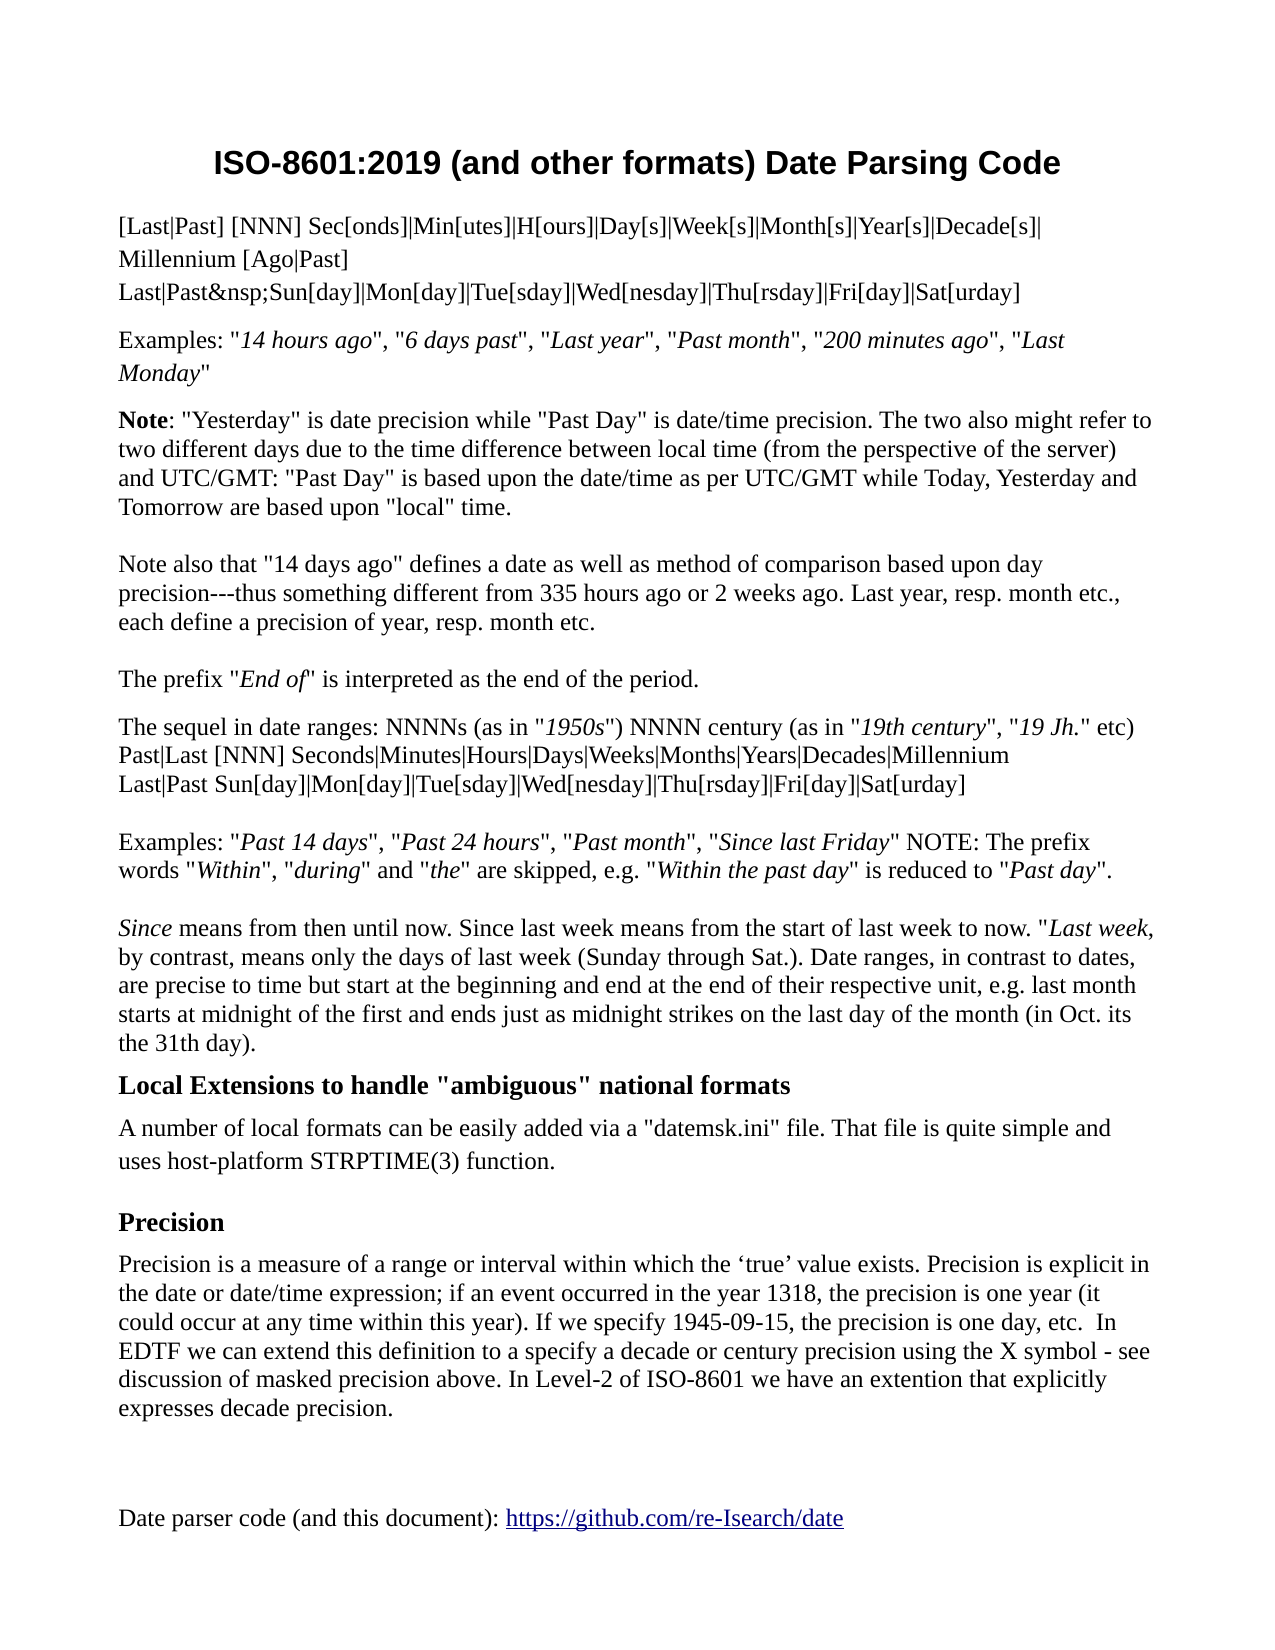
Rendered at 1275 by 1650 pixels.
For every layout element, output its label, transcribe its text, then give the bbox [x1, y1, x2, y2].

subtitle Precision [118, 1206, 1157, 1237]
subtitle Local Extensions to handle "ambiguous" national formats [118, 1069, 1157, 1100]
text Note: "Yesterday" is date precision while "Past Day" is date/time precision. The two also might refer to two different days due to the time difference between local time (from the perspective of the server) and UTC/GMT: "Past Day" is based upon the date/time as per UTC/GMT while Today, Yesterday and Tomorrow are based upon "local" time. [118, 405, 1157, 549]
text The sequel in date ranges: NNNNs (as in "1950s") NNNN century (as in "19th century", "19 Jh." etc) Past|Last [NNN] Seconds|Minutes|Hours|Days|Weeks|Months|Years|Decades|Millennium Last|Past Sun[day]|Mon[day]|Tue[sday]|Wed[nesday]|Thu[rsday]|Fri[day]|Sat[urday] [118, 712, 1157, 827]
text The prefix "End of" is interpreted as the end of the period. [118, 664, 1157, 693]
text Since means from then until now. Since last week means from the start of last week to now. "Last week, by contrast, means only the days of last week (Sunday through Sat.). Date ranges, in contrast to dates, are precise to time but start at the beginning and end at the end of their respective unit, e.g. last month starts at midnight of the first and ends just as midnight strikes on the last day of the month (in Oct. its the 31th day). [118, 913, 1157, 1057]
text Note also that "14 days ago" defines a date as well as method of comparison based upon day precision---thus something different from 335 hours ago or 2 weeks ago. Last year, resp. month etc., each define a precision of year, resp. month etc. [118, 549, 1157, 635]
text Examples: "Past 14 days", "Past 24 hours", "Past month", "Since last Friday" NOTE: The prefix words "Within", "during" and "the" are skipped, e.g. "Within the past day" is reduced to "Past day". [118, 827, 1157, 884]
text A number of local formats can be easily added via a "datemsk.ini" file. That file is quite simple and uses host-platform STRPTIME(3) function. [118, 1113, 1157, 1174]
text [Last|Past] [NNN] Sec[onds]|Min[utes]|H[ours]|Day[s]|Week[s]|Month[s]|Year[s]|Decade[s]|Millennium [Ago|Past] Last|Past&nsp;Sun[day]|Mon[day]|Tue[sday]|Wed[nesday]|Thu[rsday]|Fri[day]|Sat[urday] [118, 211, 1157, 306]
text Precision is a measure of a range or interval within which the ‘true’ value exists. Precision is explicit in the date or date/time expression; if an event occurred in the year 1318, the precision is one year (it could occur at any time within this year). If we specify 1945-09-15, the precision is one day, etc. In EDTF we can extend this definition to a specify a decade or century precision using the X symbol - see discussion of masked precision above. In Level-2 of ISO-8601 we have an extention that explicitly expresses decade precision. [118, 1249, 1157, 1422]
text Examples: "14 hours ago", "6 days past", "Last year", "Past month", "200 minutes ago", "Last Monday" [118, 325, 1157, 386]
